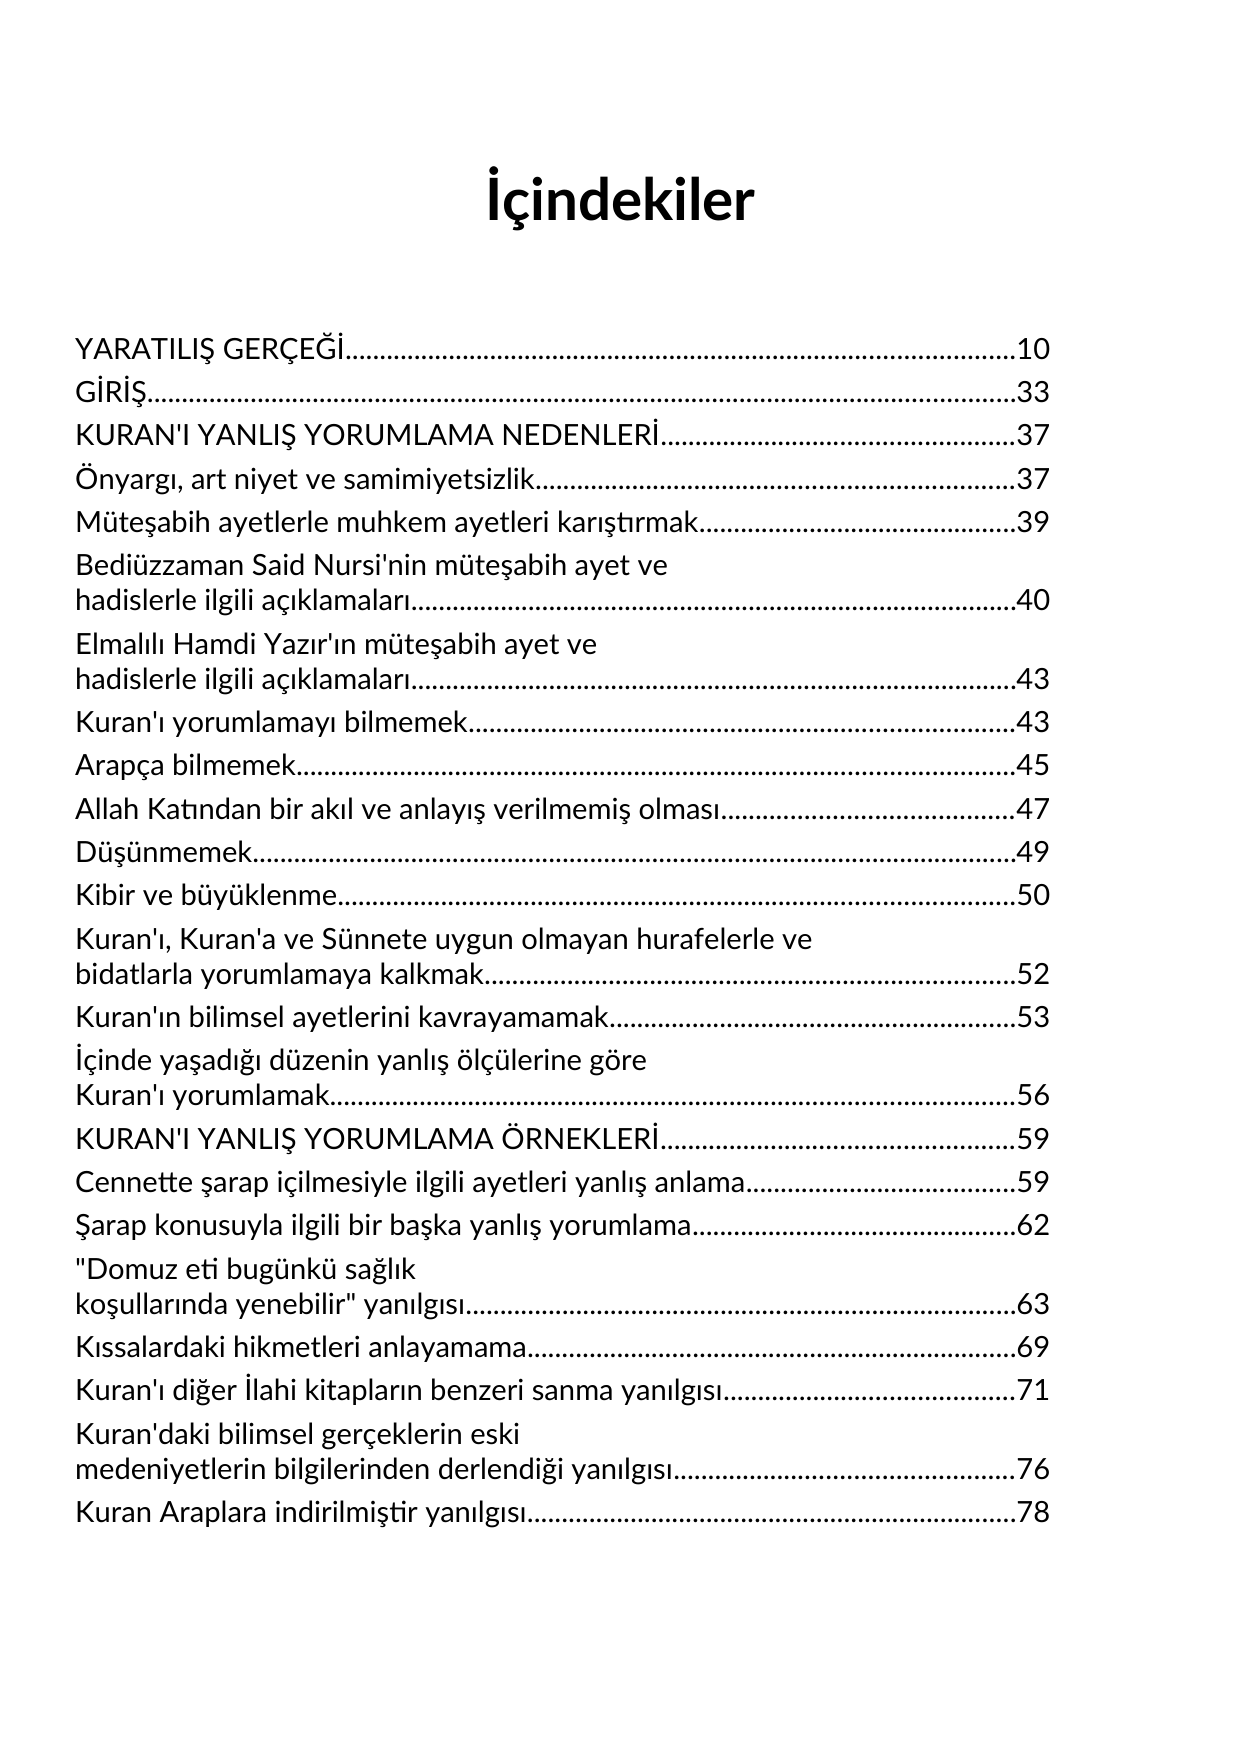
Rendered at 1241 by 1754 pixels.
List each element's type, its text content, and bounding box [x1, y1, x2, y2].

subtitle Arapça bilmemek 45 [75, 747, 1165, 782]
subtitle Allah Katından bir akıl ve anlayış verilmemiş olması 47 [75, 790, 1165, 825]
subtitle Önyargı, art niyet ve samimiyetsizlik 37 [75, 460, 1165, 495]
subtitle Kuran'daki bilimsel gerçeklerin eski medeniyetlerin bilgilerinden derlendiği yanılgısı 76 [75, 1415, 1165, 1485]
subtitle GİRİŞ 33 [75, 374, 1165, 409]
subtitle Cennette şarap içilmesiyle ilgili ayetleri yanlış anlama 59 [75, 1164, 1165, 1199]
subtitle Kibir ve büyüklenme 50 [75, 877, 1165, 912]
subtitle Müteşabih ayetlerle muhkem ayetleri karıştırmak 39 [75, 504, 1165, 539]
subtitle Şarap konusuyla ilgili bir başka yanlış yorumlama 62 [75, 1207, 1165, 1242]
subtitle Kıssalardaki hikmetleri anlayamama 69 [75, 1329, 1165, 1364]
subtitle Elmalılı Hamdi Yazır'ın müteşabih ayet ve hadislerle ilgili açıklamaları 43 [75, 625, 1165, 695]
subtitle KURAN'I YANLIŞ YORUMLAMA ÖRNEKLERİ 59 [75, 1120, 1165, 1155]
subtitle Bediüzzaman Said Nursi'nin müteşabih ayet ve hadislerle ilgili açıklamaları 40 [75, 547, 1165, 617]
subtitle Kuran'ın bilimsel ayetlerini kavrayamamak 53 [75, 999, 1165, 1034]
subtitle Düşünmemek 49 [75, 834, 1165, 869]
subtitle Kuran'ı, Kuran'a ve Sünnete uygun olmayan hurafelerle ve bidatlarla yorumlamaya kalkmak 52 [75, 920, 1165, 990]
subtitle İçinde yaşadığı düzenin yanlış ölçülerine göre Kuran'ı yorumlamak 56 [75, 1042, 1165, 1112]
subtitle İçindekiler [75, 162, 1165, 232]
subtitle "Domuz eti bugünkü sağlık koşullarında yenebilir" yanılgısı 63 [75, 1250, 1165, 1320]
subtitle KURAN'I YANLIŞ YORUMLAMA NEDENLERİ 37 [75, 417, 1165, 452]
subtitle Kuran Araplara indirilmiştir yanılgısı 78 [75, 1494, 1165, 1529]
subtitle Kuran'ı yorumlamayı bilmemek 43 [75, 704, 1165, 739]
subtitle YARATILIŞ GERÇEĞİ 10 [75, 330, 1165, 365]
subtitle Kuran'ı diğer İlahi kitapların benzeri sanma yanılgısı 71 [75, 1372, 1165, 1407]
